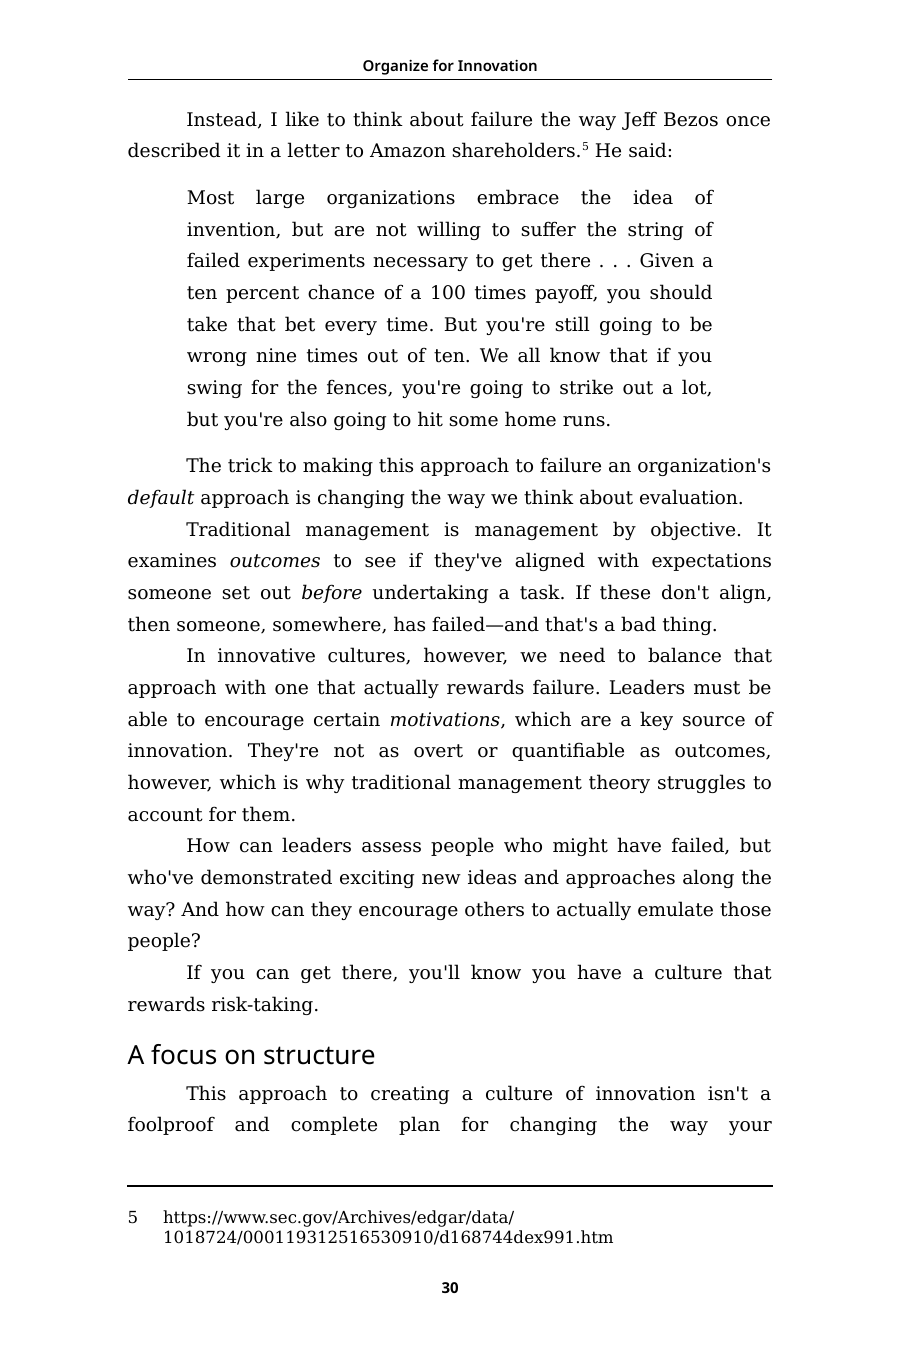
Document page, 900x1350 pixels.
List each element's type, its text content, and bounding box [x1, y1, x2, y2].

text This approach to creating a culture of innovation isn't a foolproof and complete plan for changing the way your [127, 1083, 772, 1136]
text Instead, I like to think about failure the way Jeff Bezos once described it in a letter to Amazon shareholders. He said: [127, 109, 772, 162]
text The trick to making this approach to failure an organization's default approach is changing the way we think about evaluation. [127, 455, 772, 509]
text How can leaders assess people who might have failed, but who've demonstrated exciting new ideas and approaches along the way? And how can they encourage others to actually emulate those people? [127, 835, 772, 952]
text In innovative cultures, however, we need to balance that approach with one that actually rewards failure. Leaders must be able to encourage certain motivations, which are a key source of innovation. They're not as overt or quantifiable as outcomes, however, which is why traditional management theory struggles to account for them. [127, 645, 772, 826]
subtitle A focus on structure [127, 1040, 772, 1070]
text Most large organizations embrace the idea of invention, but are not willing to suffer the string of failed experiments necessary to get there . . . Given a ten percent chance of a 100 times payoff, you should take that bet every time. But you're still going to be wrong nine times out of ten. We all know that if you swing for the fences, you're going to strike out a lot, but you're also going to hit some home runs. [187, 187, 713, 431]
text https://www.sec.gov/Archives/edgar/data/1018724/000119312516530910/d168744dex991.htm [127, 1208, 772, 1247]
text If you can get there, you'll know you have a culture that rewards risk-taking. [127, 962, 772, 1016]
text Traditional management is management by objective. It examines outcomes to see if they've aligned with expectations someone set out before undertaking a task. If these don't align, then someone, somewhere, has failed—and that's a bad thing. [127, 519, 772, 636]
